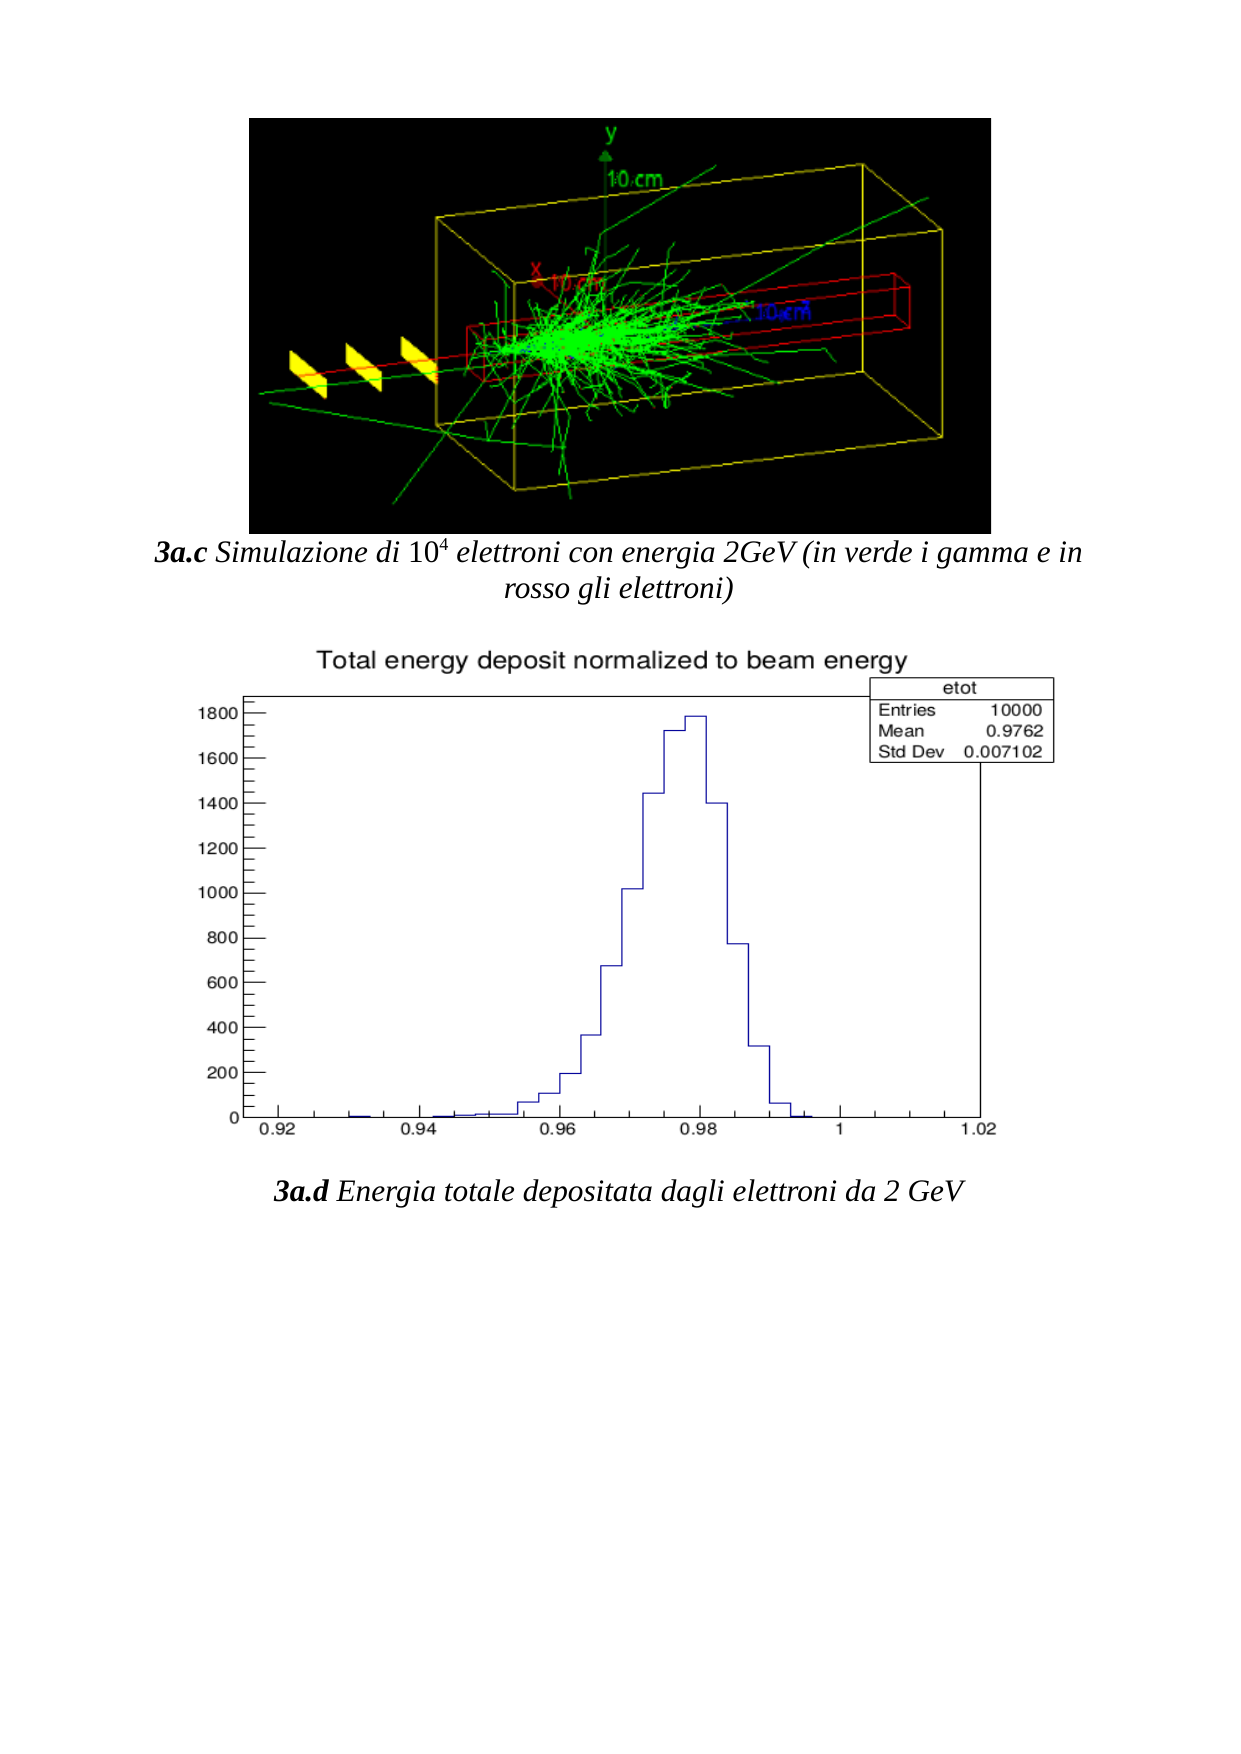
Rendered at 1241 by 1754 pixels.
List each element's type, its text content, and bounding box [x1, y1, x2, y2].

picture [166, 631, 1078, 1173]
picture [249, 118, 992, 534]
text 3a.c Simulazione di 104 elettroni con energia 2GeV (in verde i gamma e in rosso gli elettroni) [118, 118, 1122, 606]
text 3a.d Energia totale depositata dagli elettroni da 2 GeV [118, 620, 1122, 1208]
